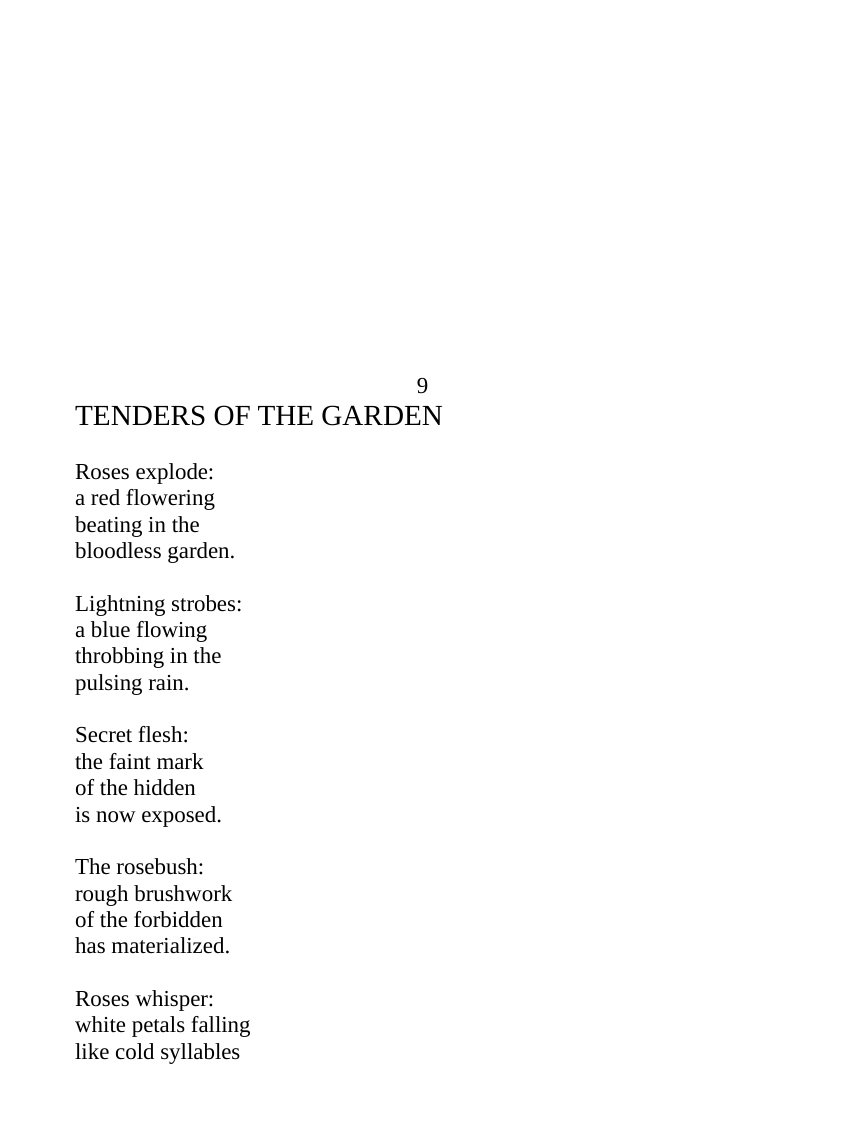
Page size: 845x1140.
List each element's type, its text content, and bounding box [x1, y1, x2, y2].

text of the forbidden [75, 906, 769, 932]
text throbbing in the [75, 642, 769, 669]
text of the hidden [75, 774, 769, 801]
text a red flowering [75, 484, 769, 511]
text Roses whisper: [75, 985, 769, 1011]
text beating in the [75, 511, 769, 537]
text white petals falling [75, 1011, 769, 1038]
text the faint mark [75, 748, 769, 774]
text The rosebush: [75, 853, 769, 880]
text Roses explode: [75, 458, 769, 484]
text pulsing rain. [75, 669, 769, 695]
text Secret flesh: [75, 722, 769, 748]
text bloodless garden. [75, 537, 769, 563]
text rough brushwork [75, 880, 769, 906]
text has materialized. [75, 932, 769, 959]
text is now exposed. [75, 801, 769, 827]
text Lightning strobes: [75, 590, 769, 616]
text a blue flowing [75, 616, 769, 642]
text like cold syllables [75, 1038, 769, 1064]
text 9 [75, 372, 769, 398]
text TENDERS OF THE GARDEN [75, 398, 769, 432]
